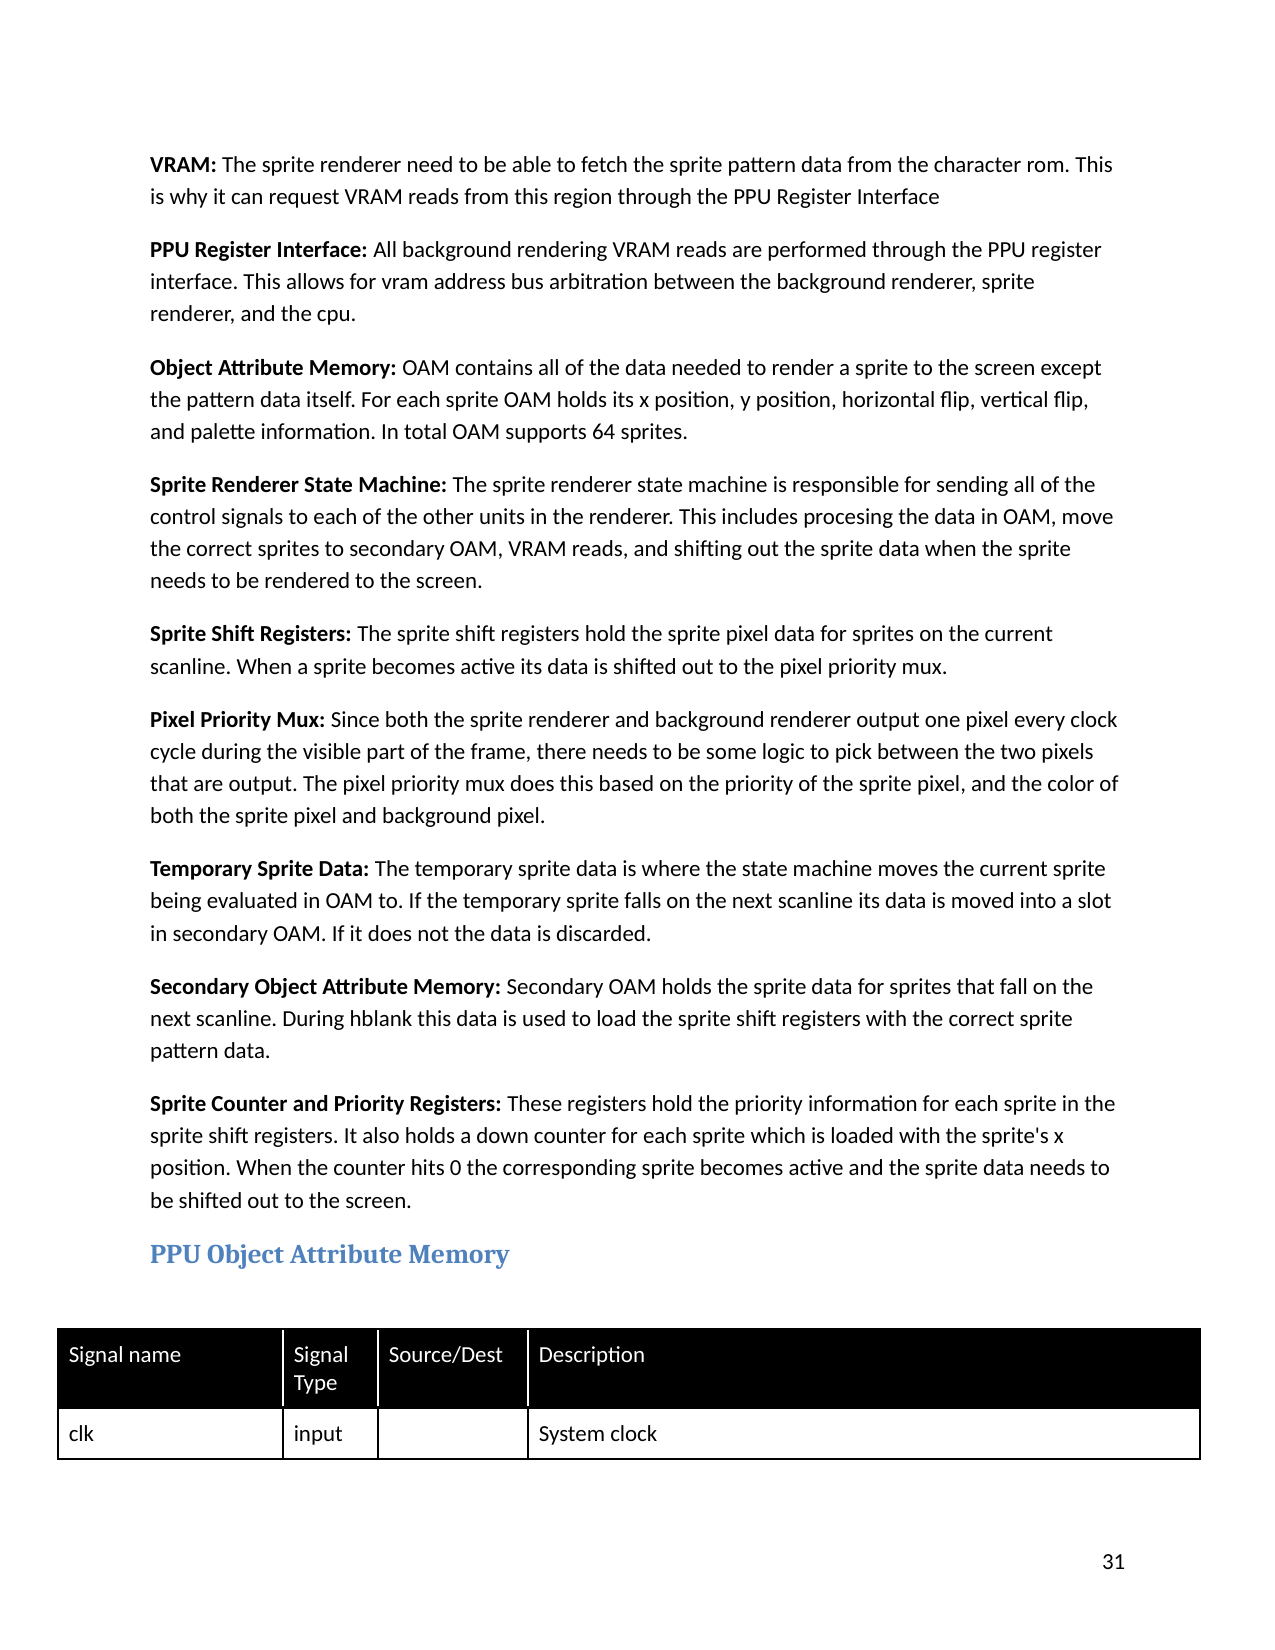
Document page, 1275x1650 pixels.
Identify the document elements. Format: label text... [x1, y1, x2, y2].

table_cell clk [59, 1409, 282, 1457]
text PPU Register Interface: All background rendering VRAM reads are performed through the PPU register interface. This allows for vram address bus arbitration between the background renderer, sprite renderer, and the cpu. [150, 235, 1125, 328]
text Pixel Priority Mux: Since both the sprite renderer and background renderer output one pixel every clock cycle during the visible part of the frame, there needs to be some logic to pick between the two pixels that are output. The pixel priority mux does this based on the priority of the sprite pixel, and the color of both the sprite pixel and background pixel. [150, 705, 1125, 829]
table_cell [379, 1409, 527, 1457]
text Object Attribute Memory: OAM contains all of the data needed to render a sprite to the screen except the pattern data itself. For each sprite OAM holds its x position, y position, horizontal flip, vertical flip, and palette information. In total OAM supports 64 sprites. [150, 353, 1125, 445]
text VRAM: The sprite renderer need to be able to fetch the sprite pattern data from the character rom. This is why it can request VRAM reads from this region through the PPU Register Interface [150, 150, 1125, 210]
table_header Source/Dest [379, 1330, 527, 1406]
table_cell input [284, 1409, 377, 1457]
text Sprite Renderer State Machine: The sprite renderer state machine is responsible for sending all of the control signals to each of the other units in the renderer. This includes procesing the data in OAM, move the correct sprites to secondary OAM, VRAM reads, and shifting out the sprite data when the sprite needs to be rendered to the screen. [150, 470, 1125, 594]
text Temporary Sprite Data: The temporary sprite data is where the state machine moves the current sprite being evaluated in OAM to. If the temporary sprite falls on the next scanline its data is moved into a slot in secondary OAM. If it does not the data is discarded. [150, 854, 1125, 947]
table_cell System clock [529, 1409, 1199, 1457]
table_header Signal Type [284, 1330, 377, 1406]
table_header Signal name [59, 1330, 282, 1406]
text Secondary Object Attribute Memory: Secondary OAM holds the sprite data for sprites that fall on the next scanline. During hblank this data is used to load the sprite shift registers with the correct sprite pattern data. [150, 972, 1125, 1064]
text Sprite Counter and Priority Registers: These registers hold the priority information for each sprite in the sprite shift registers. It also holds a down counter for each sprite which is loaded with the sprite's x position. When the counter hits 0 the corresponding sprite becomes active and the sprite data needs to be shifted out to the screen. [150, 1089, 1125, 1214]
text Sprite Shift Registers: The sprite shift registers hold the sprite pixel data for sprites on the current scanline. When a sprite becomes active its data is shifted out to the pixel priority mux. [150, 619, 1125, 680]
table_header Description [529, 1330, 1199, 1406]
subtitle PPU Object Attribute Memory [150, 1239, 1125, 1270]
